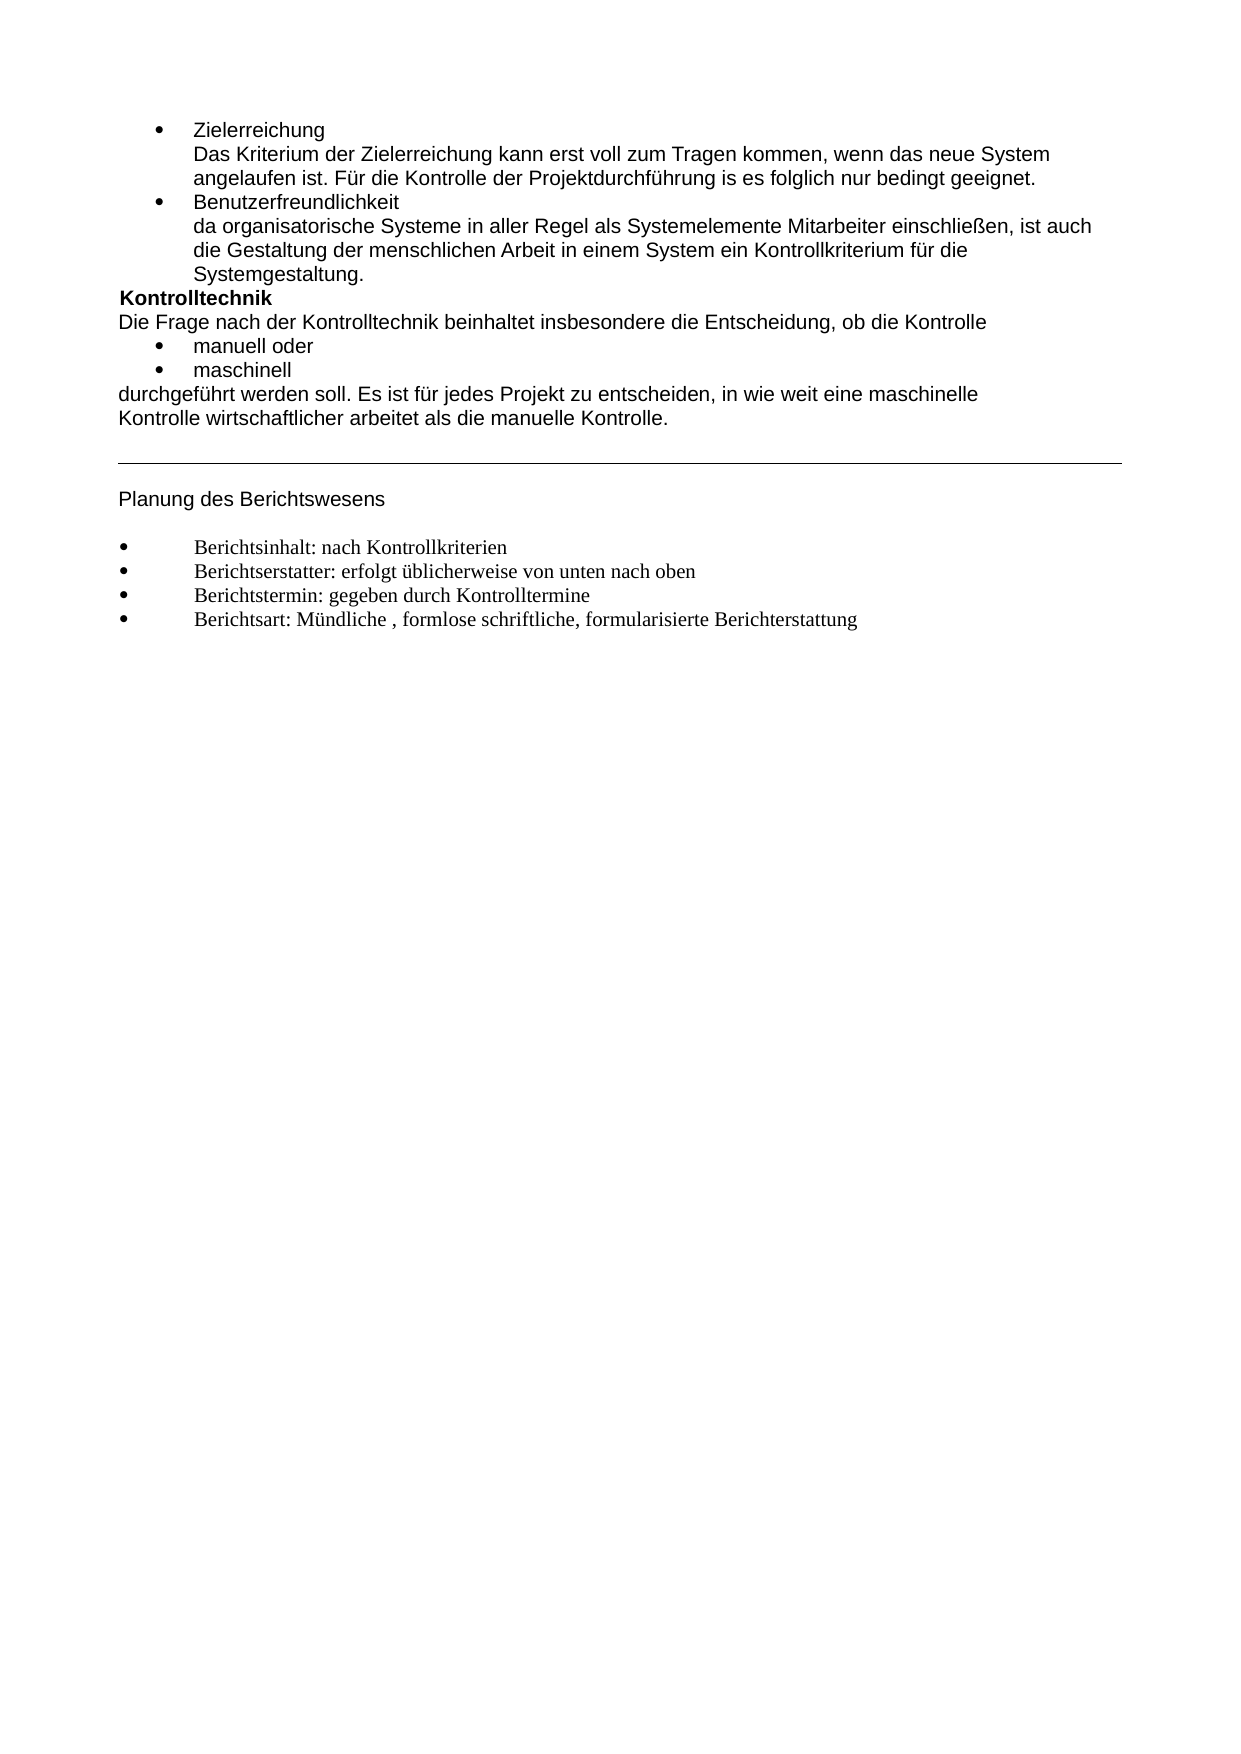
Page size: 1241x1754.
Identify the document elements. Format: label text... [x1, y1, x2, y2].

list Berichtserstatter: erfolgt üblicherweise von unten nach oben [120, 559, 1122, 583]
list Benutzerfreundlichkeit da organisatorische Systeme in aller Regel als Systemelemente Mitarbeiter einschließen, ist auch die Gestaltung der menschlichen Arbeit in einem System ein Kontrollkriterium für die Systemgestaltung. [156, 190, 1122, 286]
subtitle Kontrolltechnik [119, 286, 1122, 310]
list Berichtsart: Mündliche , formlose schriftliche, formularisierte Berichterstattung [120, 607, 1122, 631]
list manuell oder [156, 334, 1122, 358]
text Planung des Berichtswesens [118, 487, 1122, 511]
list maschinell [156, 358, 1122, 382]
text Die Frage nach der Kontrolltechnik beinhaltet insbesondere die Entscheidung, ob die Kontrolle [118, 310, 1122, 334]
list Berichtsinhalt: nach Kontrollkriterien [120, 535, 1122, 559]
text Kontrolle wirtschaftlicher arbeitet als die manuelle Kontrolle. [118, 406, 1122, 430]
list Zielerreichung Das Kriterium der Zielerreichung kann erst voll zum Tragen kommen, wenn das neue System angelaufen ist. Für die Kontrolle der Projektdurchführung is es folglich nur bedingt geeignet. [156, 118, 1122, 190]
list Berichtstermin: gegeben durch Kontrolltermine [120, 583, 1122, 607]
text durchgeführt werden soll. Es ist für jedes Projekt zu entscheiden, in wie weit eine maschinelle [118, 382, 1122, 406]
